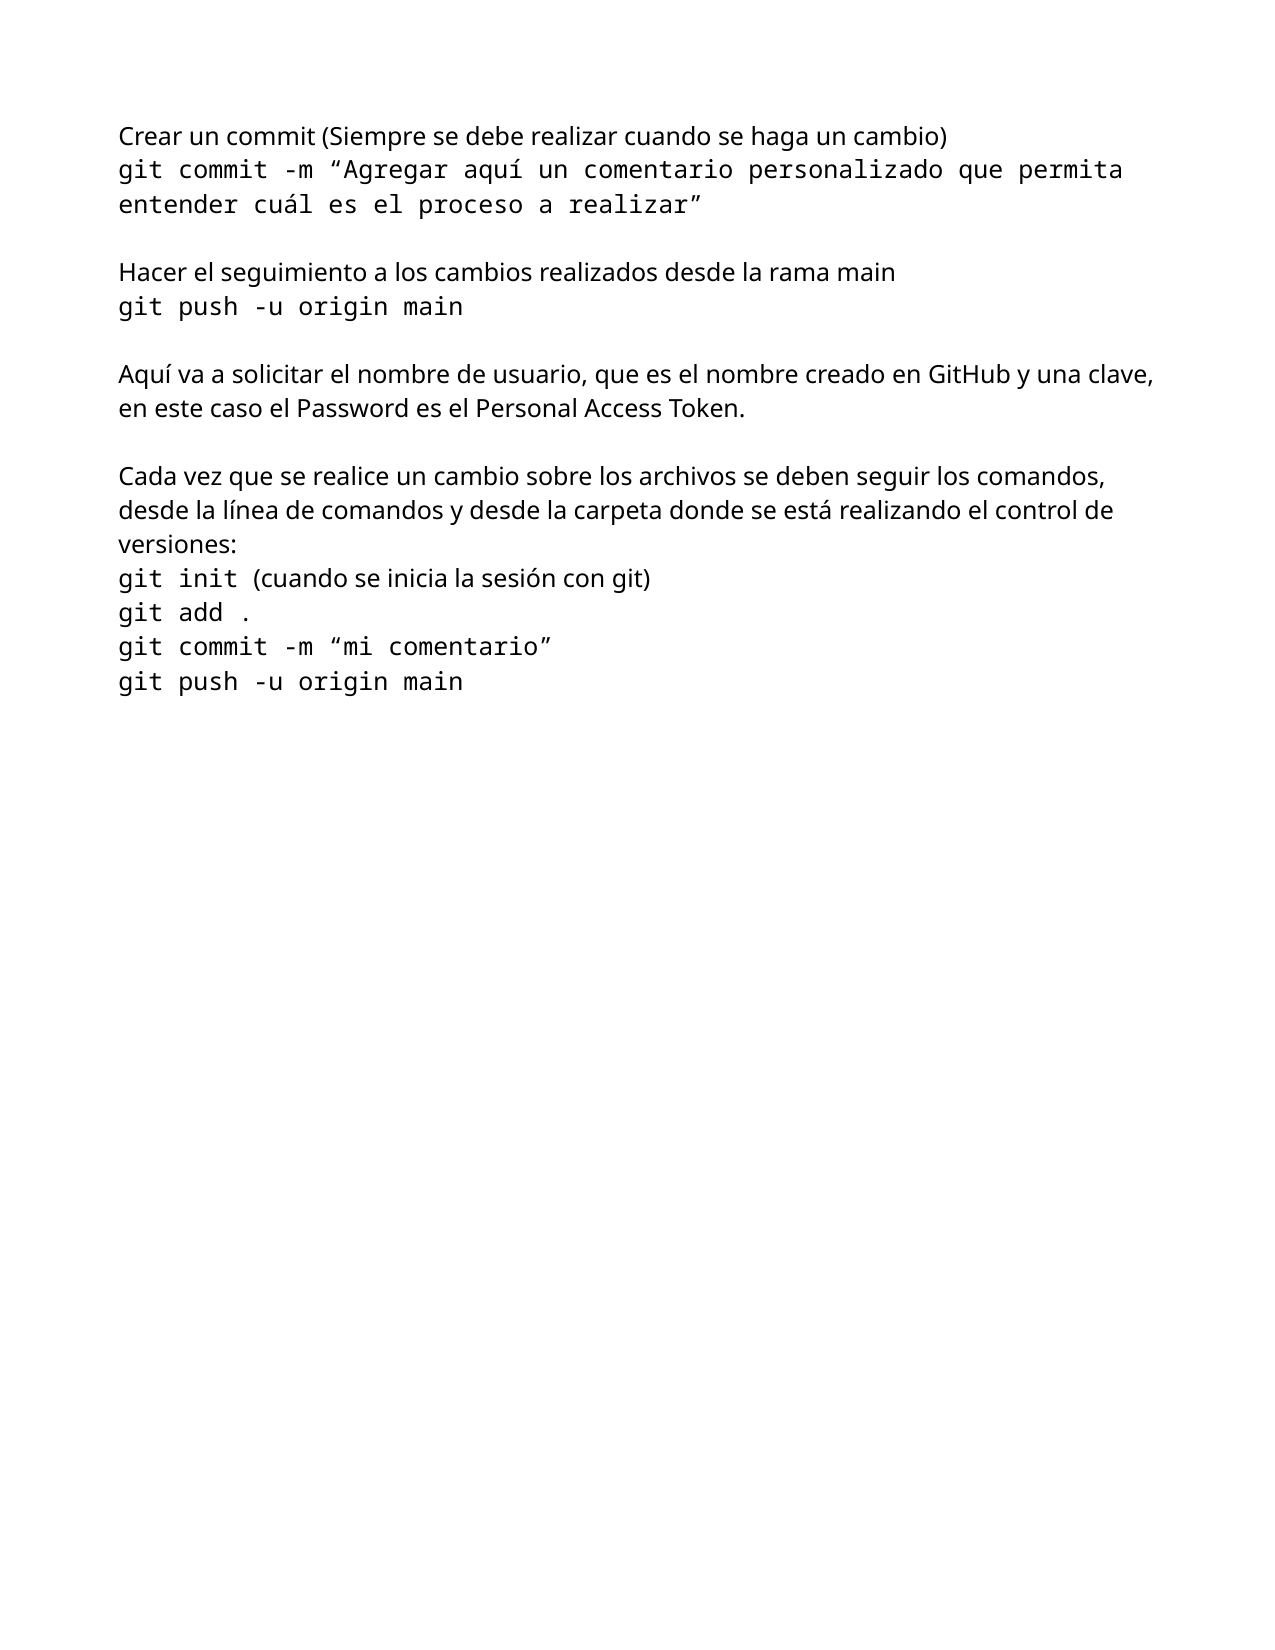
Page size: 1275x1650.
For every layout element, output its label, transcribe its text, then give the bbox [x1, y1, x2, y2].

text git push -u origin main [118, 663, 1157, 697]
text Hacer el seguimiento a los cambios realizados desde la rama main [118, 254, 1157, 288]
text Crear un commit (Siempre se debe realizar cuando se haga un cambio) [118, 118, 1157, 152]
text git push -u origin main [118, 288, 1157, 322]
text git commit -m “Agregar aquí un comentario personalizado que permita entender cuál es el proceso a realizar” [118, 152, 1157, 220]
text Cada vez que se realice un cambio sobre los archivos se deben seguir los comandos, desde la línea de comandos y desde la carpeta donde se está realizando el control de versiones: [118, 459, 1157, 561]
text git commit -m “mi comentario” [118, 629, 1157, 663]
text git init (cuando se inicia la sesión con git) [118, 561, 1157, 595]
text Aquí va a solicitar el nombre de usuario, que es el nombre creado en GitHub y una clave, en este caso el Password es el Personal Access Token. [118, 357, 1157, 425]
text git add . [118, 595, 1157, 629]
